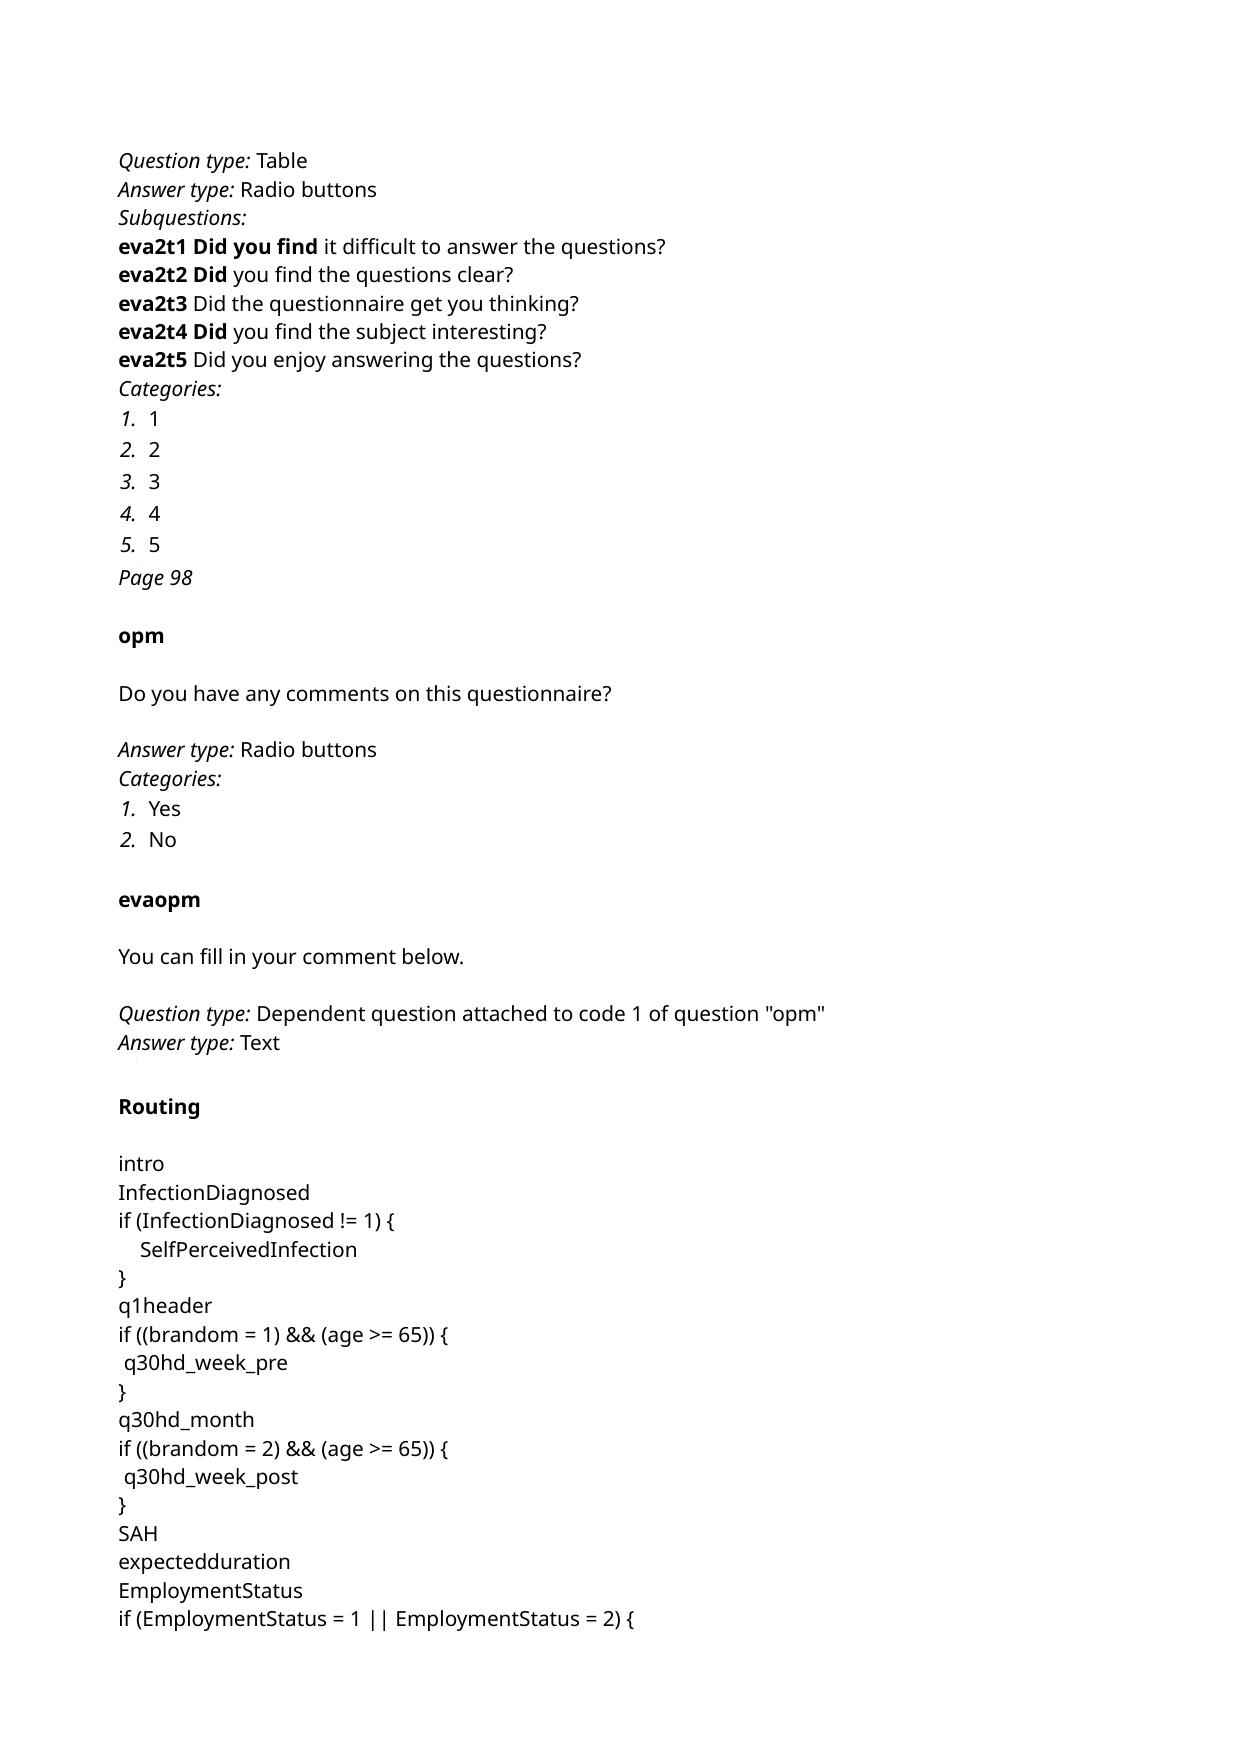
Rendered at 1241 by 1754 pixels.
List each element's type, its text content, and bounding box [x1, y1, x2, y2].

text Question type: Dependent question attached to code 1 of question "opm" [118, 999, 1122, 1028]
table_cell 3. [118, 466, 147, 497]
text You can fill in your comment below. [118, 942, 1122, 971]
text Categories: [118, 374, 1122, 402]
text if ((brandom = 2) && (age >= 65)) { [118, 1434, 1122, 1462]
table_cell 2. [118, 824, 147, 856]
text } [118, 1491, 1122, 1519]
text } [118, 1263, 1122, 1292]
text Answer type: Radio buttons [118, 175, 1122, 203]
text Answer type: Text [118, 1028, 1122, 1056]
table_cell 5 [147, 529, 168, 560]
table_cell No [147, 824, 195, 856]
subtitle evaopm [118, 885, 1122, 913]
text if (EmploymentStatus = 1 || EmploymentStatus = 2) { [118, 1604, 1122, 1633]
text Subquestions: eva2t1 Did you find it difficult to answer the questions? eva2t2 Did you find the questions clear? eva2t3 Did the questionnaire get you thinking? eva2t4 Did you find the subject interesting? eva2t5 Did you enjoy answering the questions? [118, 203, 1122, 374]
table_header 1 [147, 403, 168, 434]
table_cell 4 [147, 497, 168, 529]
text Categories: [118, 764, 1122, 792]
text Question type: Table [118, 147, 1122, 175]
text Do you have any comments on this questionnaire? [118, 679, 1122, 707]
table_cell 2. [118, 434, 147, 466]
text intro [118, 1149, 1122, 1178]
text if (InfectionDiagnosed != 1) { [118, 1206, 1122, 1235]
text SAH [118, 1519, 1122, 1547]
text if ((brandom = 1) && (age >= 65)) { [118, 1320, 1122, 1348]
subtitle Routing [118, 1092, 1122, 1120]
text q30hd_month [118, 1405, 1122, 1434]
text SelfPerceivedInfection [118, 1235, 1122, 1263]
text Answer type: Radio buttons [118, 736, 1122, 764]
table_cell 3 [147, 466, 168, 497]
text EmploymentStatus [118, 1576, 1122, 1604]
text InfectionDiagnosed [118, 1178, 1122, 1206]
table_header 1. [118, 793, 147, 824]
table_cell 5. [118, 529, 147, 560]
text } [118, 1377, 1122, 1405]
table_header Yes [147, 793, 195, 824]
table_header 1. [118, 403, 147, 434]
table_cell 2 [147, 434, 168, 466]
text q30hd_week_post [118, 1462, 1122, 1491]
subtitle opm [118, 621, 1122, 649]
table_cell 4. [118, 497, 147, 529]
text q30hd_week_pre [118, 1348, 1122, 1377]
text expectedduration [118, 1547, 1122, 1576]
text Page 98 [118, 563, 1122, 592]
text q1header [118, 1292, 1122, 1320]
